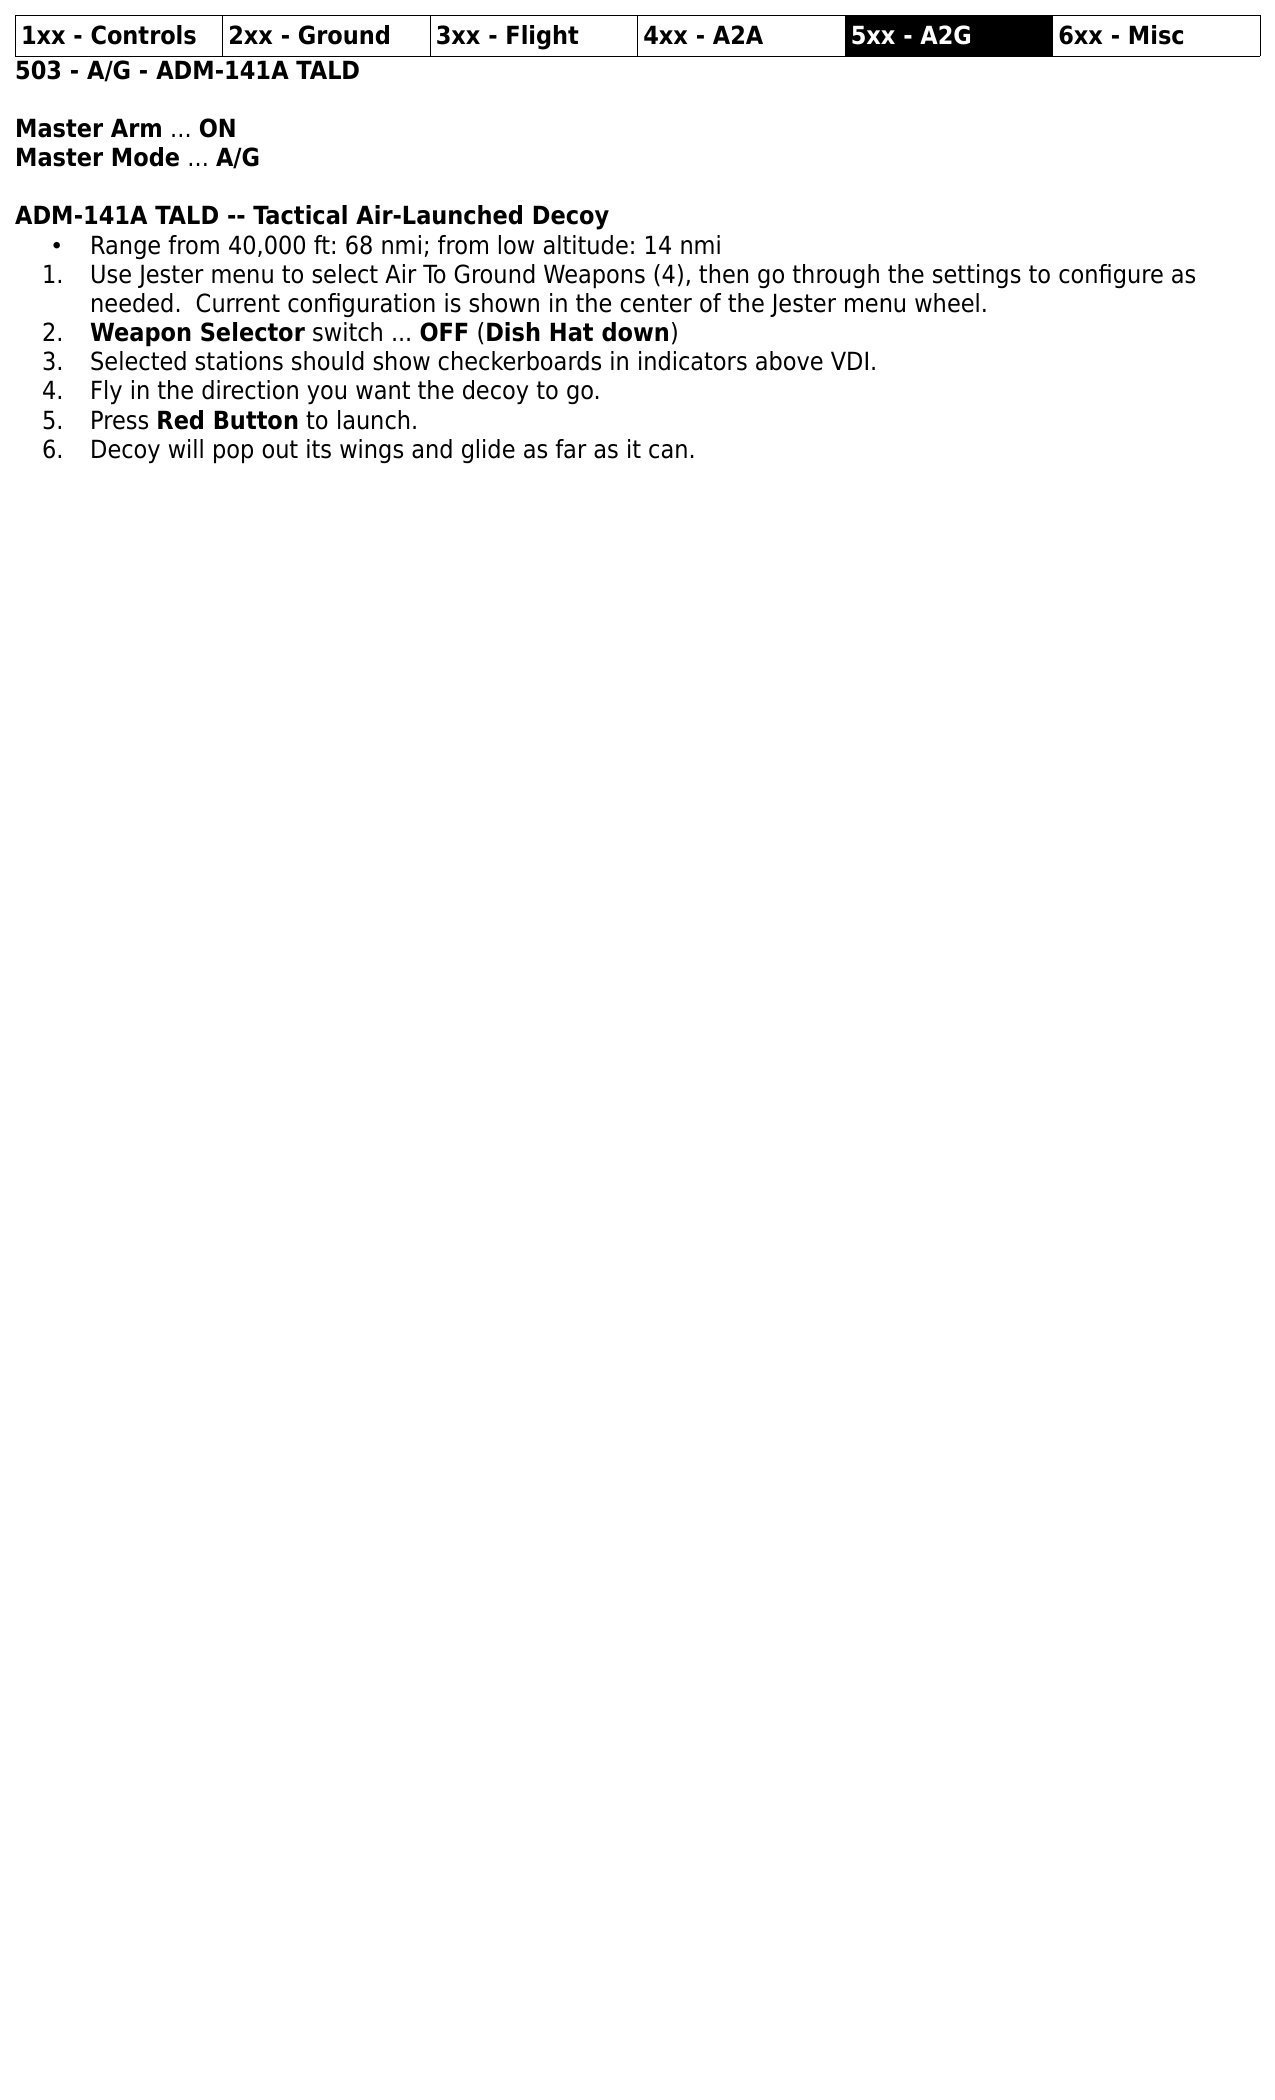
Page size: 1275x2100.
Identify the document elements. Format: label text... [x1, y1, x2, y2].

table_header 1xx - Controls [16, 16, 222, 56]
list Press Red Button to launch. [52, 406, 1260, 435]
table_header 4xx - A2A [638, 16, 845, 56]
table_header 3xx - Flight [431, 16, 637, 56]
text Master Mode ... A/G [15, 143, 1260, 172]
text Master Arm ... ON [15, 114, 1260, 143]
table_header 2xx - Ground [223, 16, 430, 56]
list Fly in the direction you want the decoy to go. [52, 377, 1260, 406]
table_header 6xx - Misc [1053, 16, 1260, 56]
list Selected stations should show checkerboards in indicators above VDI. [52, 347, 1260, 377]
list Use Jester menu to select Air To Ground Weapons (4), then go through the settings to configure as needed. Current configuration is shown in the center of the Jester menu wheel. [52, 260, 1260, 318]
list Weapon Selector switch ... OFF (Dish Hat down) [52, 318, 1260, 347]
list Range from 40,000 ft: 68 nmi; from low altitude: 14 nmi [52, 231, 1260, 260]
list Decoy will pop out its wings and glide as far as it can. [52, 435, 1260, 464]
table_header 5xx - A2G [846, 16, 1052, 56]
text 503 - A/G - ADM-141A TALD [15, 57, 1260, 85]
text ADM-141A TALD -- Tactical Air-Launched Decoy [15, 202, 1260, 231]
